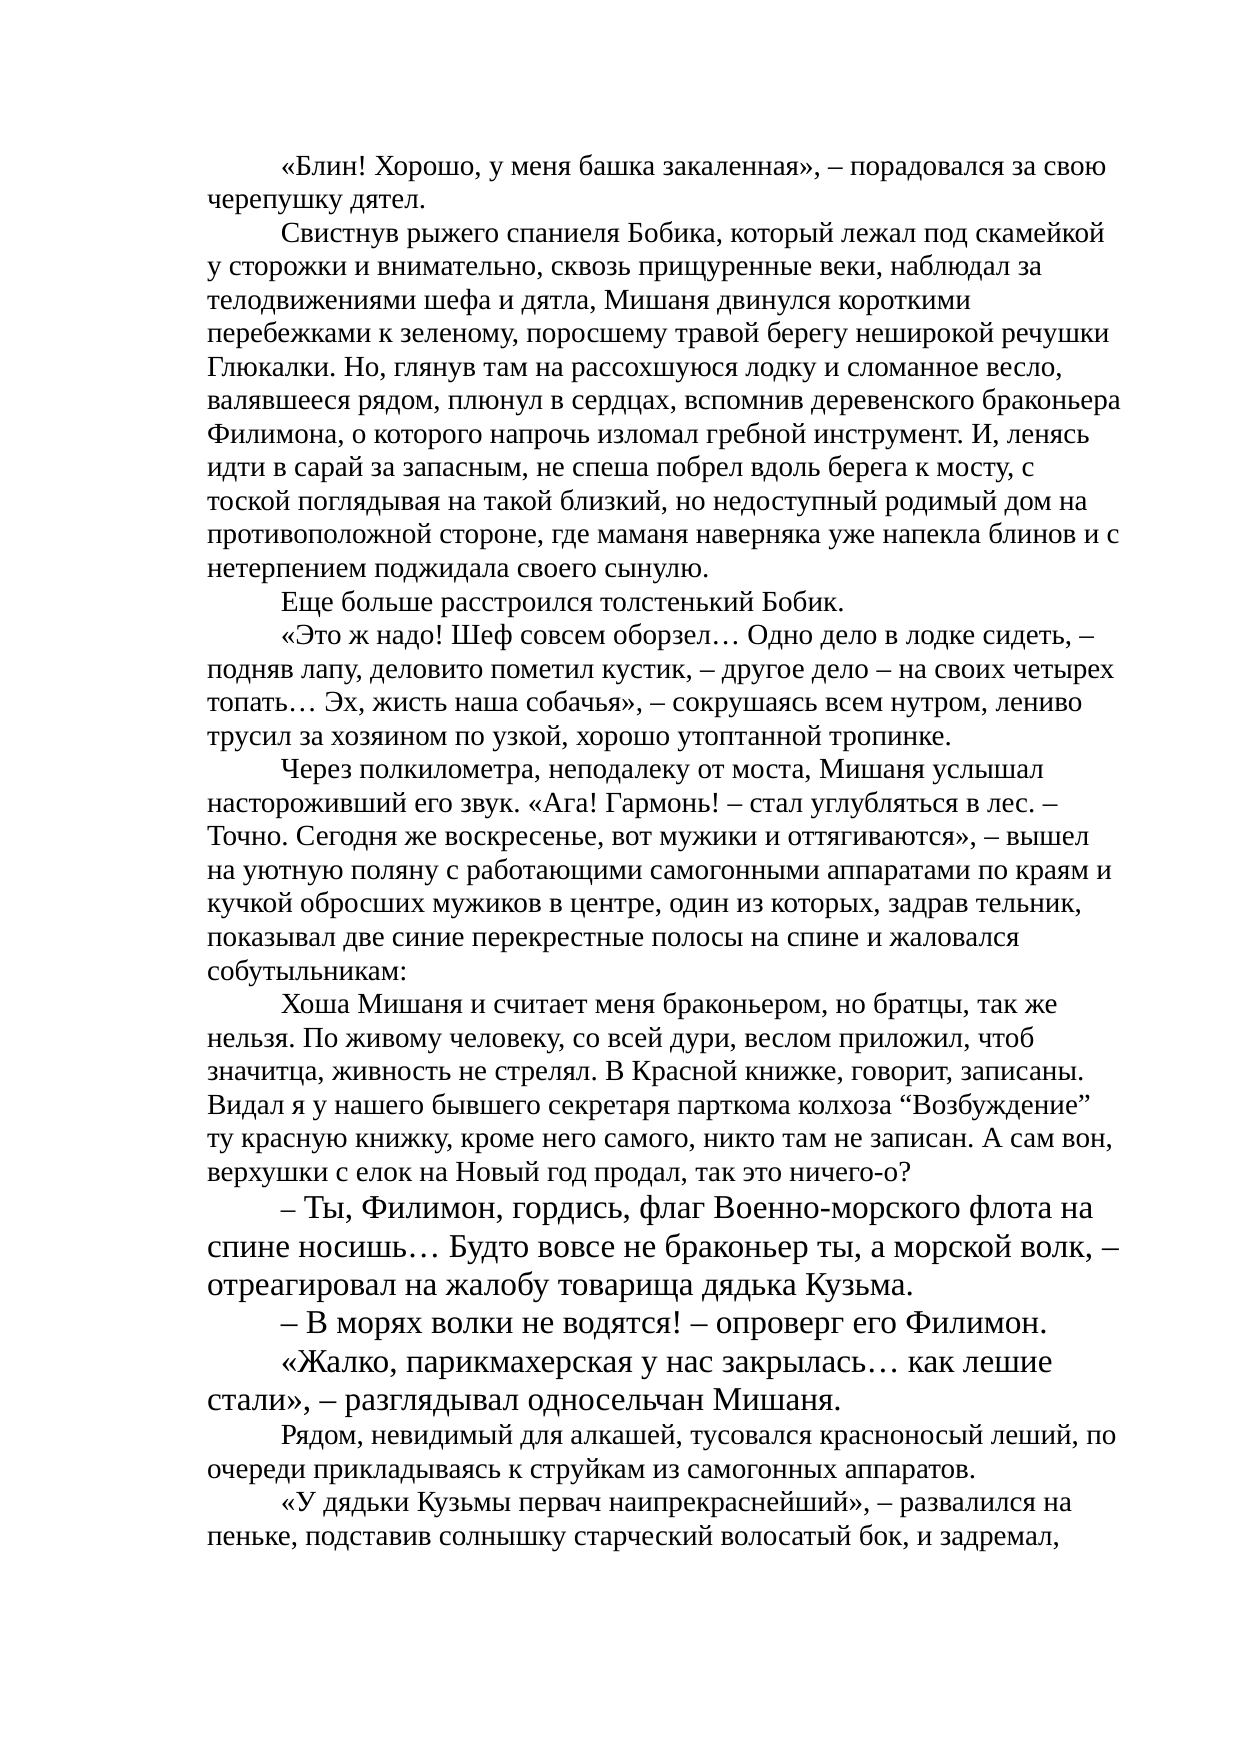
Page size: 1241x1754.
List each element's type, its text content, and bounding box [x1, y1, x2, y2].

text «Блин! Хорошо, у меня башка закаленная», – порадовался за свою черепушку дятел. [207, 148, 1122, 215]
text – Ты, Филимон, гордись, флаг Военно-морского флота на спине носишь… Будто вовсе не браконьер ты, а морской волк, – отреагировал на жалобу товарища дядька Кузьма. [207, 1187, 1122, 1302]
text «У дядьки Кузьмы первач наипрекраснейший», – развалился на пеньке, подставив солнышку старческий волосатый бок, и задремал, [207, 1484, 1122, 1552]
text – В морях волки не водятся! – опроверг его Филимон. [207, 1302, 1122, 1341]
text Свистнув рыжего спаниеля Бобика, который лежал под скамейкой у сторожки и внимательно, сквозь прищуренные веки, наблюдал за телодвижениями шефа и дятла, Мишаня двинулся короткими перебежками к зеленому, поросшему травой берегу неширокой речушки Глюкалки. Но, глянув там на рассохшуюся лодку и сломанное весло, валявшееся рядом, плюнул в сердцах, вспомнив деревенского браконьера Филимона, о которого напрочь изломал гребной инструмент. И, ленясь идти в сарай за запасным, не спеша побрел вдоль берега к мосту, с тоской поглядывая на такой близкий, но недоступный родимый дом на противоположной стороне, где маманя наверняка уже напекла блинов и с нетерпением поджидала своего сынулю. [207, 215, 1122, 584]
text «Это ж надо! Шеф совсем оборзел… Одно дело в лодке сидеть, – подняв лапу, деловито пометил кустик, – другое дело – на своих четырех топать… Эх, жисть наша собачья», – сокрушаясь всем нутром, лениво трусил за хозяином по узкой, хорошо утоптанной тропинке. [207, 617, 1122, 751]
text Рядом, невидимый для алкашей, тусовался красноносый леший, по очереди прикладываясь к струйкам из самогонных аппаратов. [207, 1417, 1122, 1484]
text Через полкилометра, неподалеку от моста, Мишаня услышал настороживший его звук. «Ага! Гармонь! – стал углубляться в лес. – Точно. Сегодня же воскресенье, вот мужики и оттягиваются», – вышел на уютную поляну с работающими самогонными аппаратами по краям и кучкой обросших мужиков в центре, один из которых, задрав тельник, показывал две синие перекрестные полосы на спине и жаловался собутыльникам: [207, 751, 1122, 986]
text Еще больше расстроился толстенький Бобик. [207, 584, 1122, 617]
text Хоша Мишаня и считает меня браконьером, но братцы, так же нельзя. По живому человеку, со всей дури, веслом приложил, чтоб значитца, живность не стрелял. В Красной книжке, говорит, записаны. Видал я у нашего бывшего секретаря парткома колхоза “Возбуждение” ту красную книжку, кроме него самого, никто там не записан. А сам вон, верхушки с елок на Новый год продал, так это ничего-о? [207, 986, 1122, 1187]
text «Жалко, парикмахерская у нас закрылась… как лешие стали», – разглядывал односельчан Мишаня. [207, 1341, 1122, 1417]
